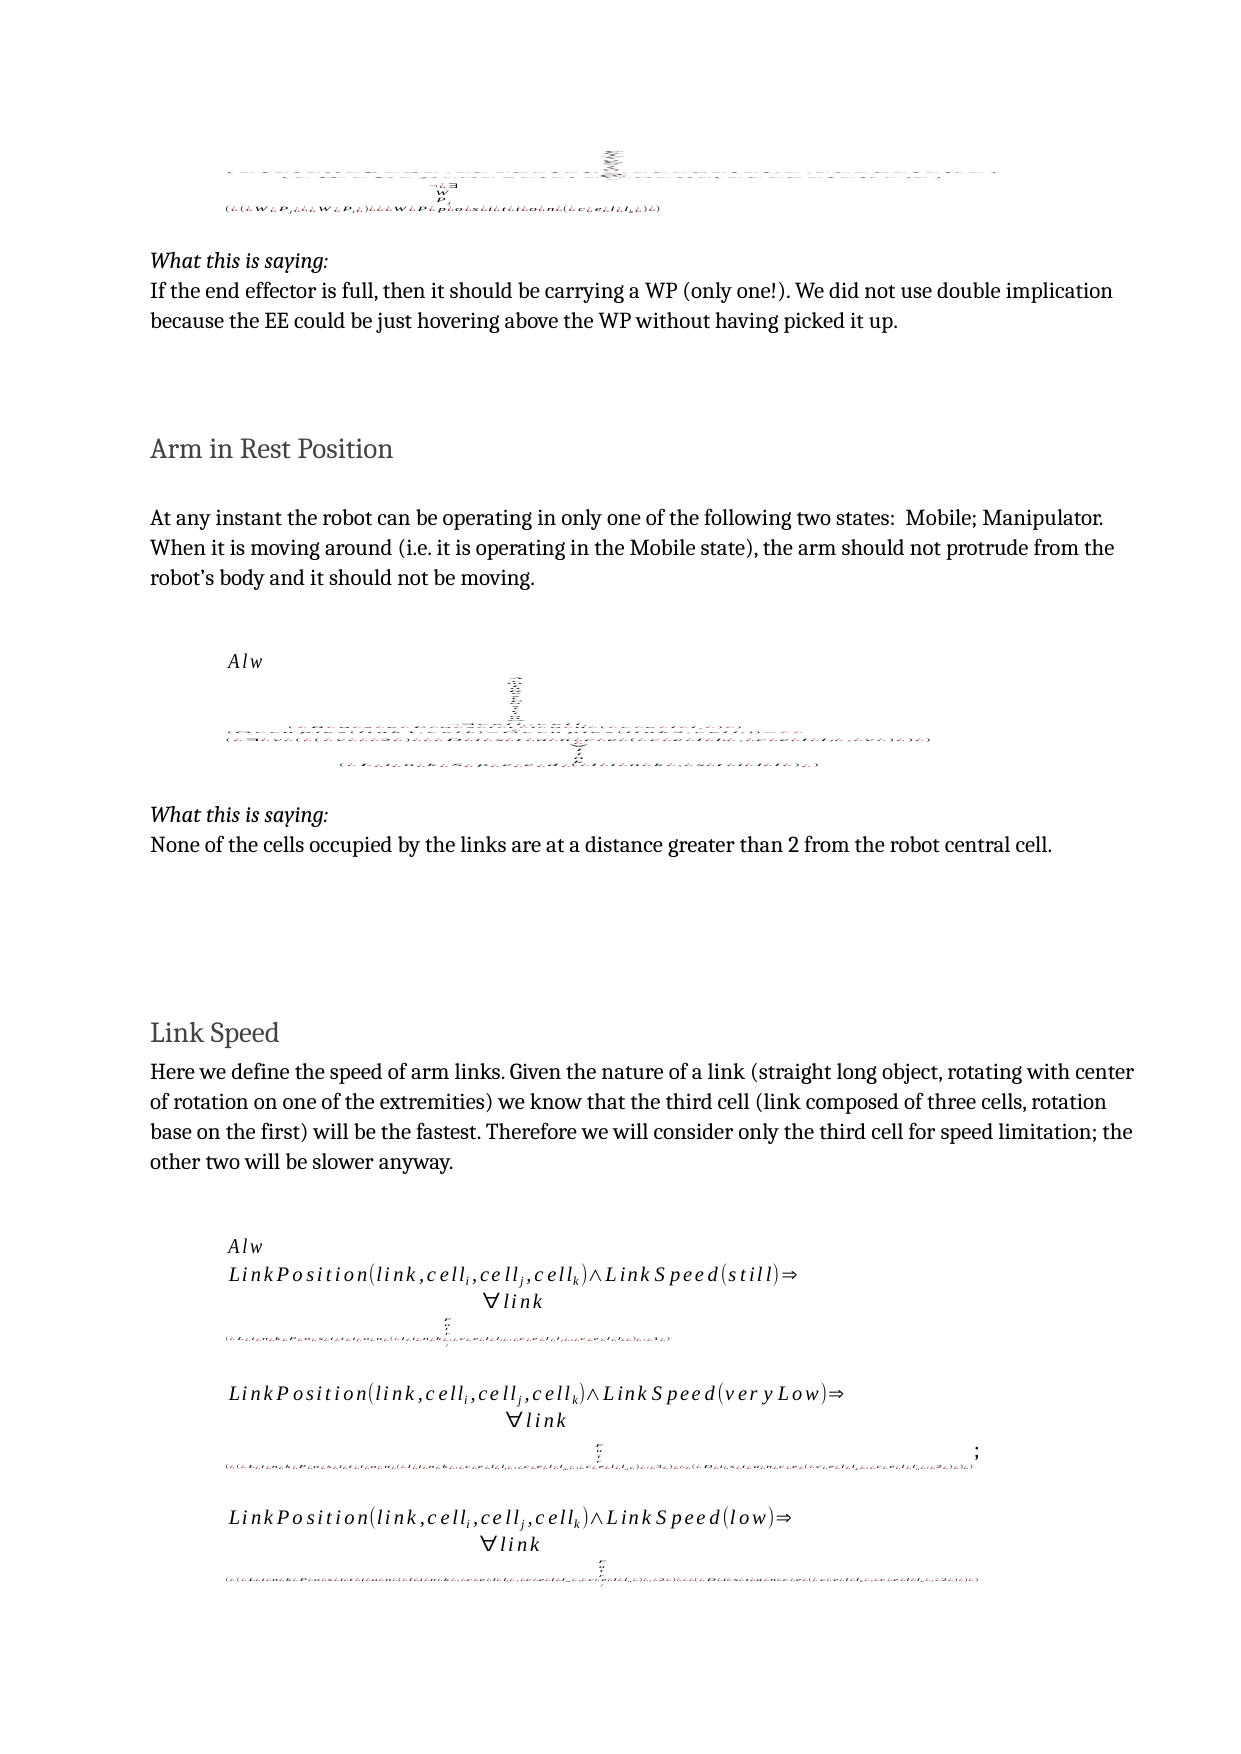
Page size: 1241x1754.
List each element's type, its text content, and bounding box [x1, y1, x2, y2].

text Here we define the speed of arm links. Given the nature of a link (straight long object, rotating with center of rotation on one of the extremities) we know that the third cell (link composed of three cells, rotation base on the first) will be the fastest. Therefore we will consider only the third cell for speed limitation; the other two will be slower anyway. [150, 1058, 1153, 1175]
text What this is saying: [150, 248, 1153, 274]
text What this is saying: None of the cells occupied by the links are at a distance greater than 2 from the robot central cell. [150, 802, 1153, 858]
subtitle Arm in Rest Position [150, 432, 1153, 466]
text If the end effector is full, then it should be carrying a WP (only one!). We did not use double implication because the EE could be just hovering above the WP without having picked it up. [150, 278, 1153, 335]
subtitle Link Speed [150, 1017, 1153, 1050]
text At any instant the robot can be operating in only one of the following two states: Mobile; Manipulator. When it is moving around (i.e. it is operating in the Mobile state), the arm should not protrude from the robot’s body and it should not be moving. [150, 474, 1153, 674]
text ; [225, 1436, 1153, 1471]
